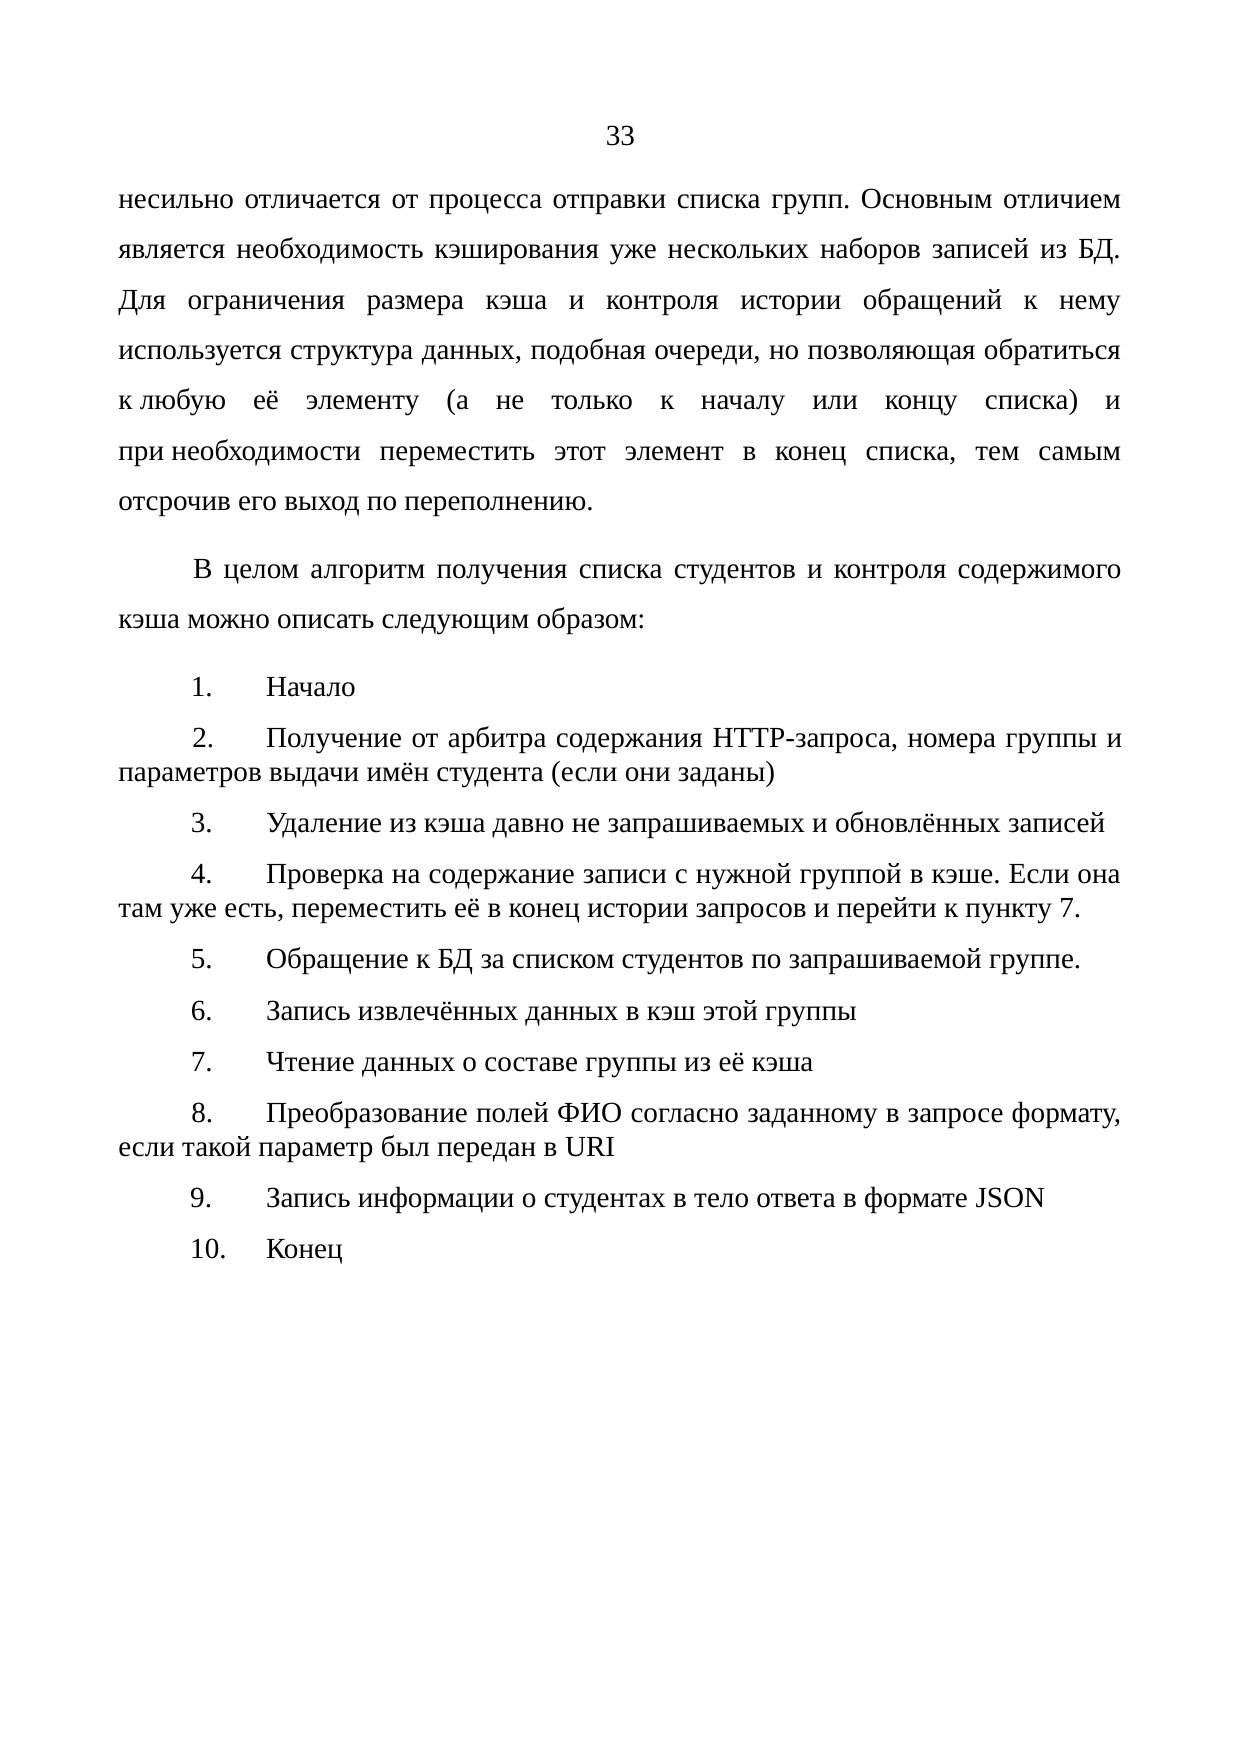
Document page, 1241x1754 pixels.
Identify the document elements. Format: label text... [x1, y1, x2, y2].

list Запись информации о студентах в тело ответа в формате JSON [118, 1180, 1122, 1213]
list Начало [118, 669, 1122, 703]
text В целом алгоритм получения списка студентов и контроля содержимого кэша можно описать следующим образом: [118, 551, 1122, 635]
text несильно отличается от процесса отправки списка групп. Основным отличием является необходимость кэширования уже нескольких наборов записей из БД. Для ограничения размера кэша и контроля истории обращений к нему используется структура данных, подобная очереди, но позволяющая обратиться к любую её элементу (а не только к началу или концу списка) и при необходимости переместить этот элемент в конец списка, тем самым отсрочив его выход по переполнению. [118, 181, 1122, 517]
list Удаление из кэша давно не запрашиваемых и обновлённых записей [118, 805, 1122, 839]
list Преобразование полей ФИО согласно заданному в запросе формату, если такой параметр был передан в URI [118, 1095, 1122, 1162]
list Проверка на содержание записи с нужной группой в кэше. Если она там уже есть, переместить её в конец истории запросов и перейти к пункту 7. [118, 857, 1122, 924]
list Получение от арбитра содержания HTTP-запроса, номера группы и параметров выдачи имён студента (если они заданы) [118, 721, 1122, 788]
list Конец [118, 1231, 1122, 1265]
list Обращение к БД за списком студентов по запрашиваемой группе. [118, 941, 1122, 975]
list Запись извлечённых данных в кэш этой группы [118, 993, 1122, 1026]
list Чтение данных о составе группы из её кэша [118, 1044, 1122, 1077]
